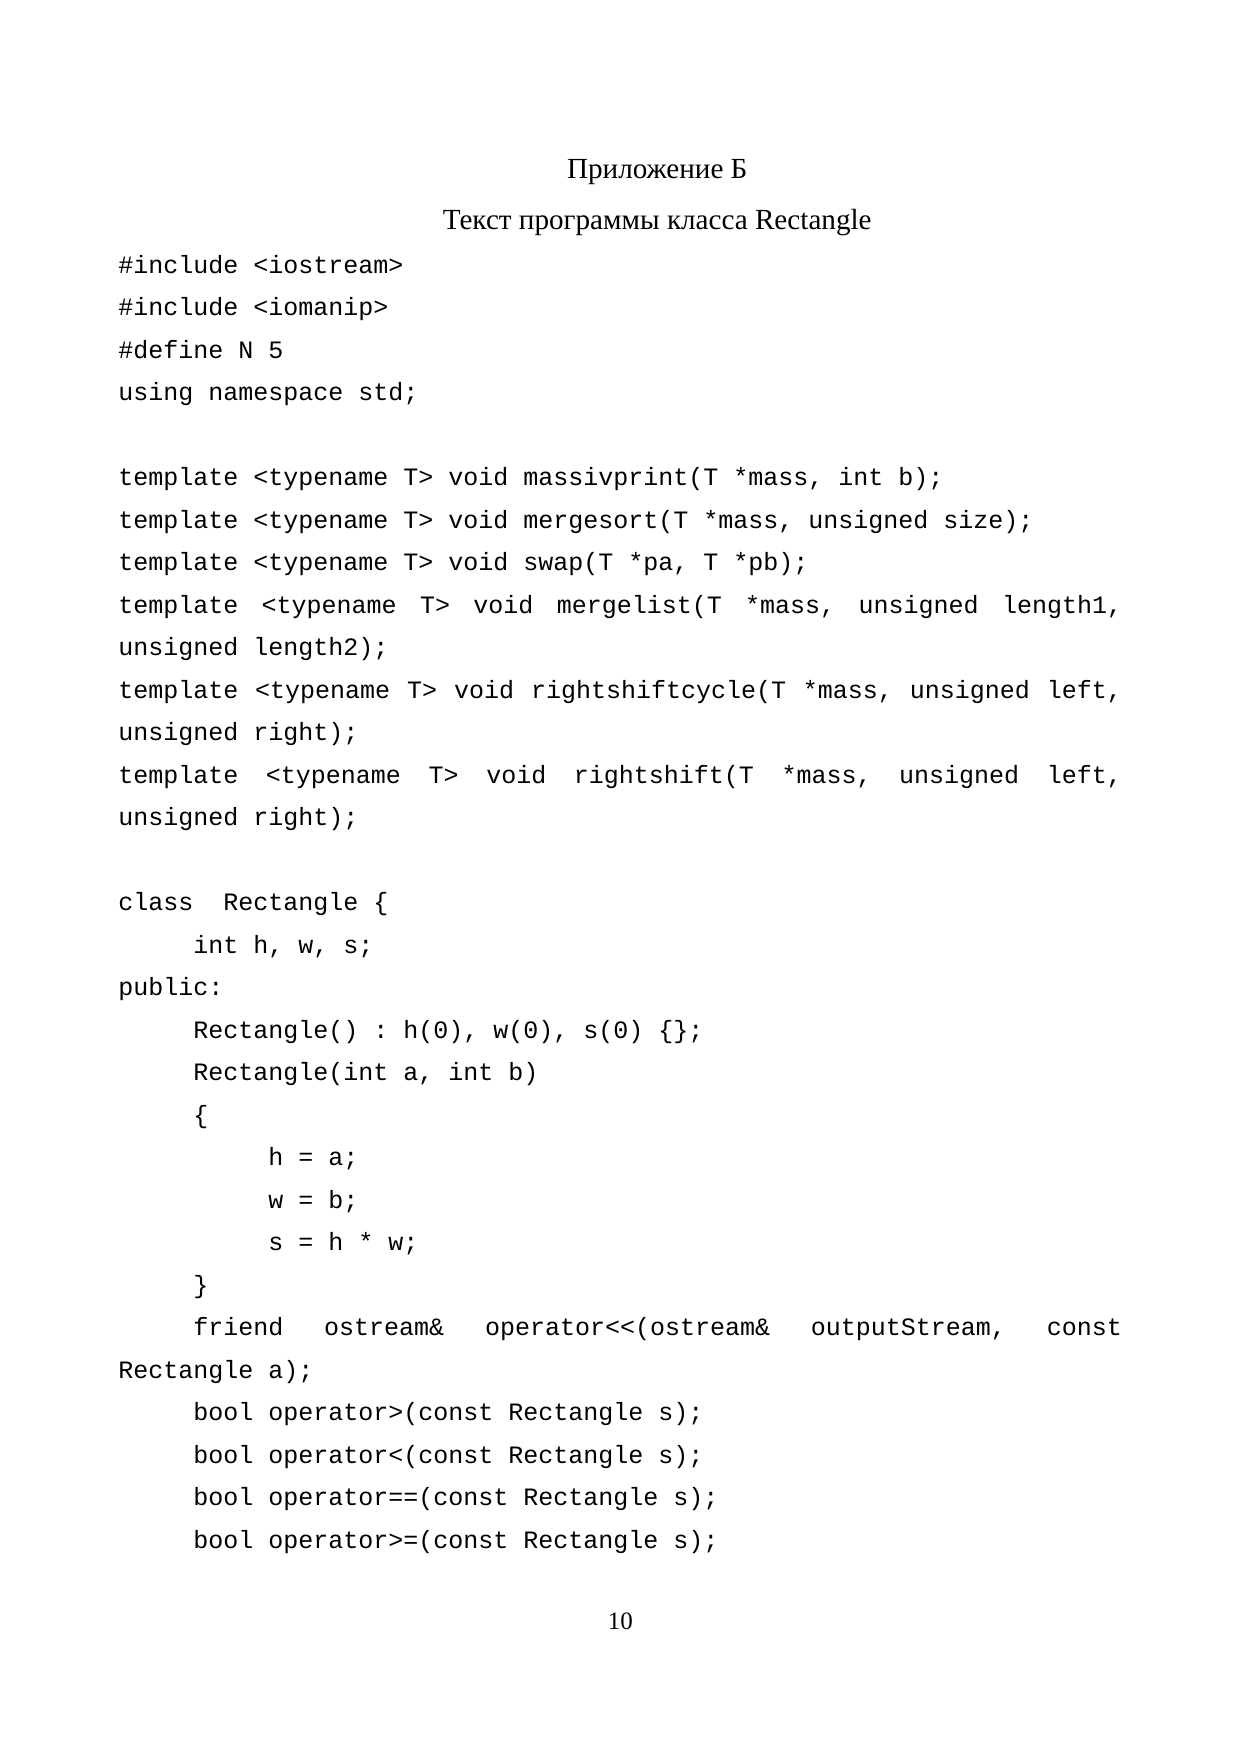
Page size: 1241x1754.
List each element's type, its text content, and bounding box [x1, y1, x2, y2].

text template <typename T> void massivprint(T *mass, int b); [118, 465, 1122, 493]
text #define N 5 [118, 337, 1122, 366]
text s = h * w; [118, 1230, 1122, 1258]
text public: [118, 975, 1122, 1003]
text w = b; [118, 1187, 1122, 1216]
text h = a; [118, 1145, 1122, 1173]
text Rectangle() : h(0), w(0), s(0) {}; [118, 1017, 1122, 1046]
text int h, w, s; [118, 932, 1122, 961]
text Текст программы класса Rectangle [118, 202, 1122, 236]
text template <typename T> void mergesort(T *mass, unsigned size); [118, 507, 1122, 536]
text #include <iostream> [118, 252, 1122, 281]
text bool operator>(const Rectangle s); [118, 1400, 1122, 1428]
text template <typename T> void rightshift(T *mass, unsigned left, unsigned right); [118, 762, 1122, 833]
text using namespace std; [118, 380, 1122, 408]
text #include <iomanip> [118, 295, 1122, 323]
text bool operator>=(const Rectangle s); [118, 1527, 1122, 1556]
text { [118, 1102, 1122, 1131]
text bool operator==(const Rectangle s); [118, 1485, 1122, 1513]
text Приложение Б [118, 152, 1122, 185]
text template <typename T> void rightshiftcycle(T *mass, unsigned left, unsigned right); [118, 677, 1122, 748]
text Rectangle(int a, int b) [118, 1060, 1122, 1088]
text friend ostream& operator<<(ostream& outputStream, const Rectangle a); [118, 1315, 1122, 1386]
text } [118, 1272, 1122, 1301]
text template <typename T> void mergelist(T *mass, unsigned length1, unsigned length2); [118, 592, 1122, 663]
text class Rectangle { [118, 890, 1122, 918]
text bool operator<(const Rectangle s); [118, 1442, 1122, 1471]
text template <typename T> void swap(T *pa, T *pb); [118, 550, 1122, 578]
